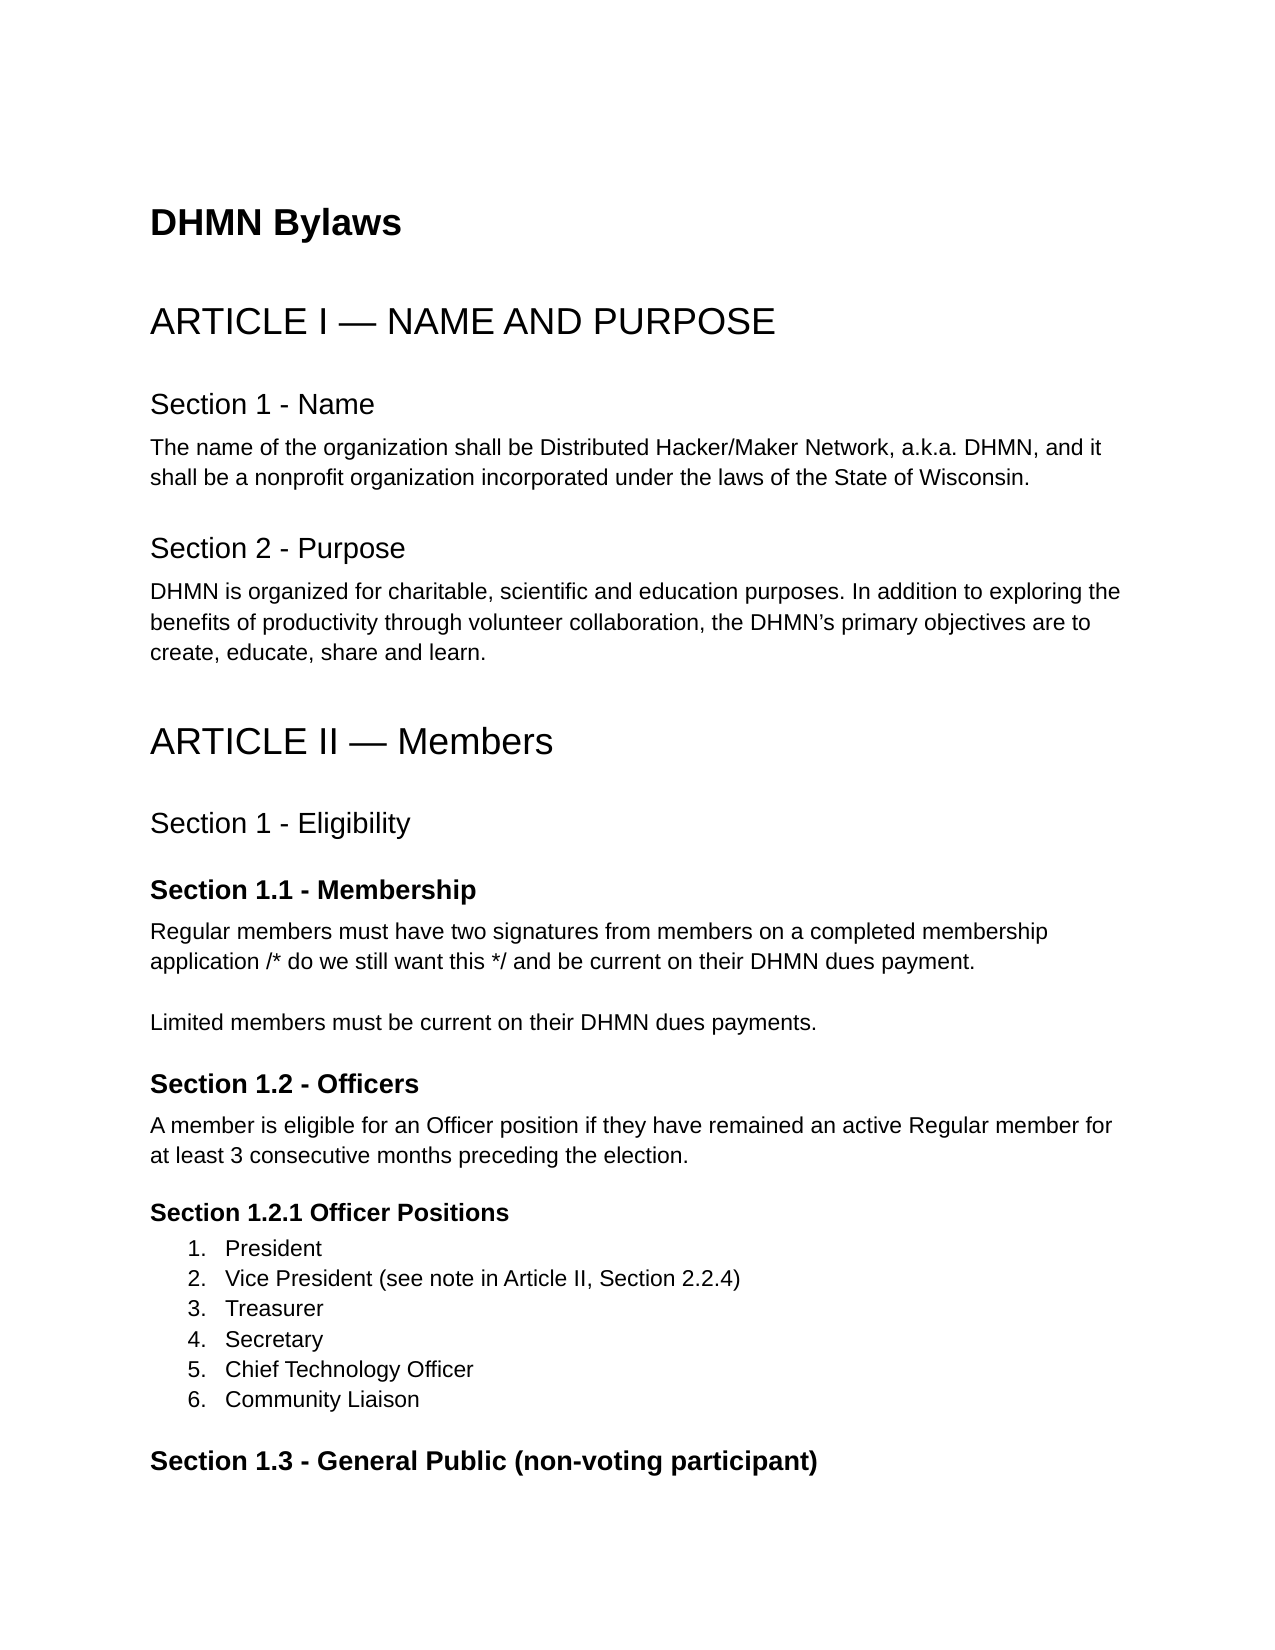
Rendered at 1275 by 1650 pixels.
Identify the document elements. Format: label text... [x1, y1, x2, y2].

text DHMN is organized for charitable, scientific and education purposes. In addition to exploring the benefits of productivity through volunteer collaboration, the DHMN’s primary objectives are to create, educate, share and learn. [150, 578, 1125, 665]
list Vice President (see note in Article II, Section 2.2.4) [187, 1265, 1125, 1291]
text Regular members must have two signatures from members on a completed membership application /* do we still want this */ and be current on their DHMN dues payment. [150, 918, 1125, 974]
text A member is eligible for an Officer position if they have remained an active Regular member for at least 3 consecutive months preceding the election. [150, 1112, 1125, 1169]
subtitle Section 1.2.1 Officer Positions [150, 1198, 1125, 1226]
text The name of the organization shall be Distributed Hacker/Maker Network, a.k.a. DHMN, and it shall be a nonprofit organization incorporated under the laws of the State of Wisconsin. [150, 433, 1125, 490]
subtitle ARTICLE II — Members [150, 719, 1125, 762]
subtitle Section 1.2 - Officers [150, 1068, 1125, 1099]
list Chief Technology Officer [187, 1356, 1125, 1382]
list Community Liaison [187, 1386, 1125, 1412]
list Secretary [187, 1326, 1125, 1352]
subtitle Section 2 - Purpose [150, 531, 1125, 565]
list Treasurer [187, 1295, 1125, 1322]
list President [187, 1235, 1125, 1261]
text Limited members must be current on their DHMN dues payments. [150, 1009, 1125, 1035]
subtitle Section 1 - Eligibility [150, 806, 1125, 839]
subtitle DHMN Bylaws [150, 200, 1125, 243]
subtitle Section 1 - Name [150, 387, 1125, 420]
subtitle ARTICLE I — NAME AND PURPOSE [150, 299, 1125, 343]
subtitle Section 1.3 - General Public (non-voting participant) [150, 1445, 1125, 1477]
subtitle Section 1.1 - Membership [150, 874, 1125, 905]
